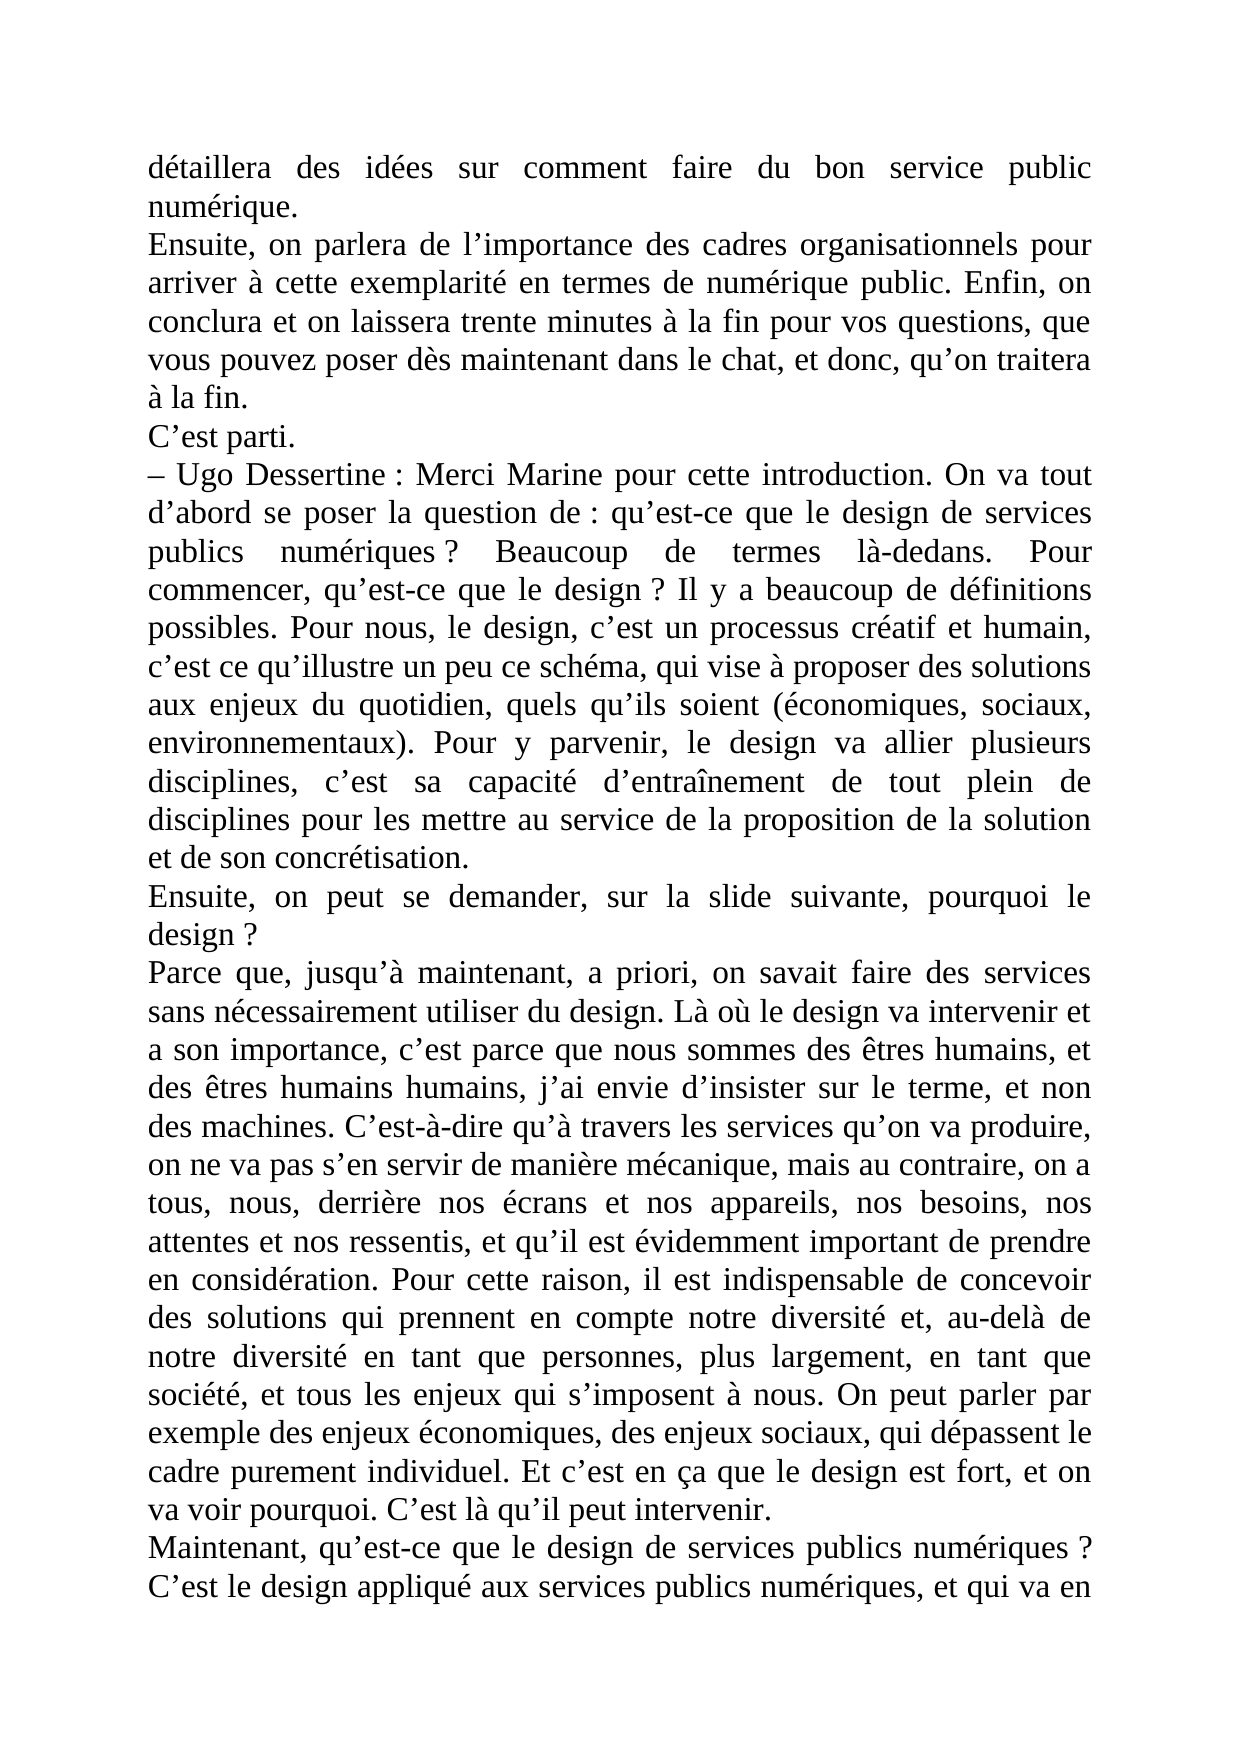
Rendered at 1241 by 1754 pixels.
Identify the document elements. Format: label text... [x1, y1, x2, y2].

text C’est parti. [148, 416, 1093, 454]
text Ensuite, on parlera de l’importance des cadres organisationnels pour arriver à cette exemplarité en termes de numérique public. Enfin, on conclura et on laissera trente minutes à la fin pour vos questions, que vous pouvez poser dès maintenant dans le chat, et donc, qu’on traitera à la fin. [148, 224, 1093, 416]
text Parce que, jusqu’à maintenant, a priori, on savait faire des services sans nécessairement utiliser du design. Là où le design va intervenir et a son importance, c’est parce que nous sommes des êtres humains, et des êtres humains humains, j’ai envie d’insister sur le terme, et non des machines. C’est-à-dire qu’à travers les services qu’on va produire, on ne va pas s’en servir de manière mécanique, mais au contraire, on a tous, nous, derrière nos écrans et nos appareils, nos besoins, nos attentes et nos ressentis, et qu’il est évidemment important de prendre en considération. Pour cette raison, il est indispensable de concevoir des solutions qui prennent en compte notre diversité et, au-delà de notre diversité en tant que personnes, plus largement, en tant que société, et tous les enjeux qui s’imposent à nous. On peut parler par exemple des enjeux économiques, des enjeux sociaux, qui dépassent le cadre purement individuel. Et c’est en ça que le design est fort, et on va voir pourquoi. C’est là qu’il peut intervenir. [148, 953, 1093, 1528]
text Ensuite, on peut se demander, sur la slide suivante, pourquoi le design ? [148, 876, 1093, 953]
text Maintenant, qu’est-ce que le design de services publics numériques ? C’est le design appliqué aux services publics numériques, et qui va en [148, 1528, 1093, 1604]
text – Ugo Dessertine : Merci Marine pour cette introduction. On va tout d’abord se poser la question de : qu’est-ce que le design de services publics numériques ? Beaucoup de termes là-dedans. Pour commencer, qu’est-ce que le design ? Il y a beaucoup de définitions possibles. Pour nous, le design, c’est un processus créatif et humain, c’est ce qu’illustre un peu ce schéma, qui vise à proposer des solutions aux enjeux du quotidien, quels qu’ils soient (économiques, sociaux, environnementaux). Pour y parvenir, le design va allier plusieurs disciplines, c’est sa capacité d’entraînement de tout plein de disciplines pour les mettre au service de la proposition de la solution et de son concrétisation. [148, 454, 1093, 876]
text détaillera des idées sur comment faire du bon service public numérique. [148, 148, 1093, 224]
